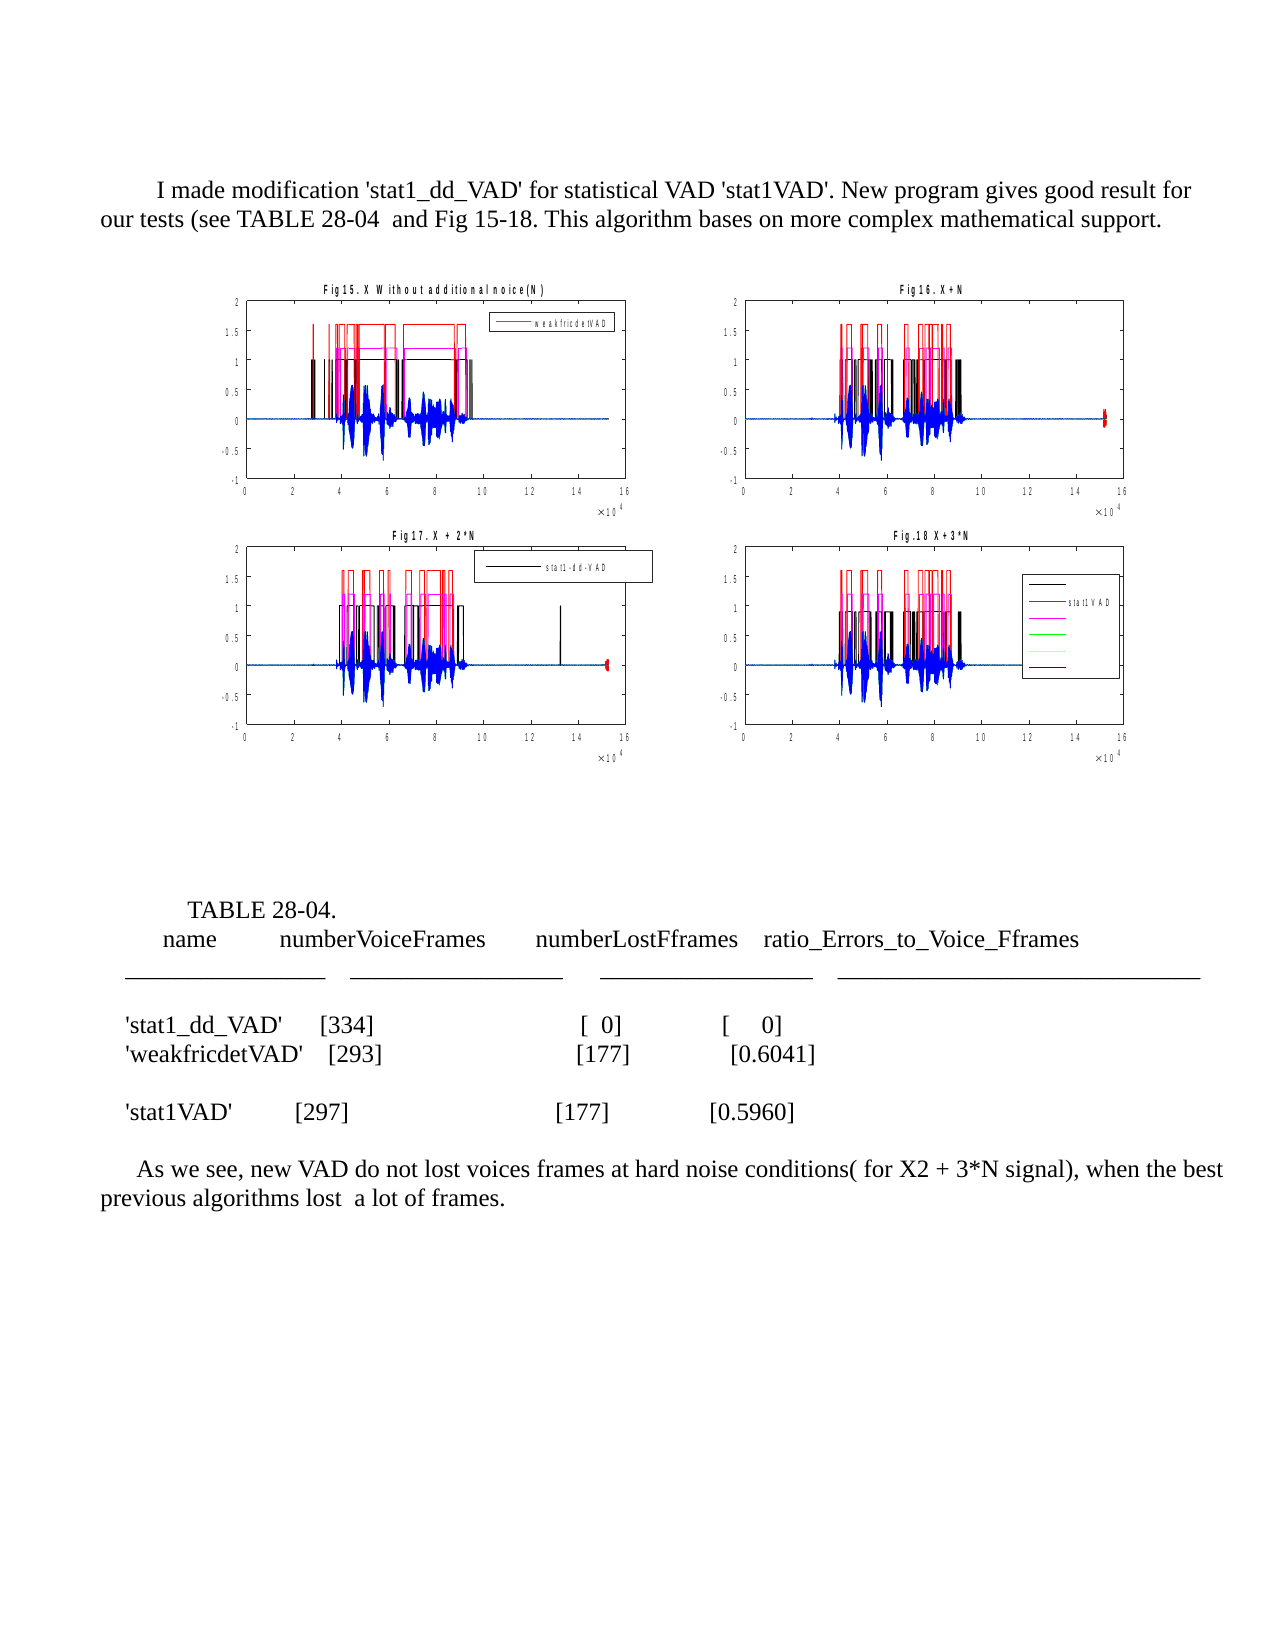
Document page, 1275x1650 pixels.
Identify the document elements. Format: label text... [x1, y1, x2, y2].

text I made modification 'stat1_dd_VAD' for statistical VAD 'stat1VAD'. New program gives good result for our tests (see TABLE 28-04 and Fig 15-18. This algorithm bases on more complex mathematical support. [100, 176, 1231, 233]
text 'stat1VAD' [297] [177] [0.5960] [100, 1097, 1231, 1126]
text ________________ _________________ _________________ _____________________________ [100, 953, 1231, 982]
text As we see, new VAD do not lost voices frames at hard noise conditions( for X2 + 3*N signal), when the best previous algorithms lost a lot of frames. [100, 1154, 1231, 1212]
text 'weakfricdetVAD' [293] [177] [0.6041] [100, 1039, 1231, 1068]
text 'stat1_dd_VAD' [334] [ 0] [ 0] [100, 1011, 1231, 1039]
text TABLE 28-04. [100, 896, 1231, 924]
text name numberVoiceFrames numberLostFframes ratio_Errors_to_Voice_Fframes [100, 924, 1231, 953]
